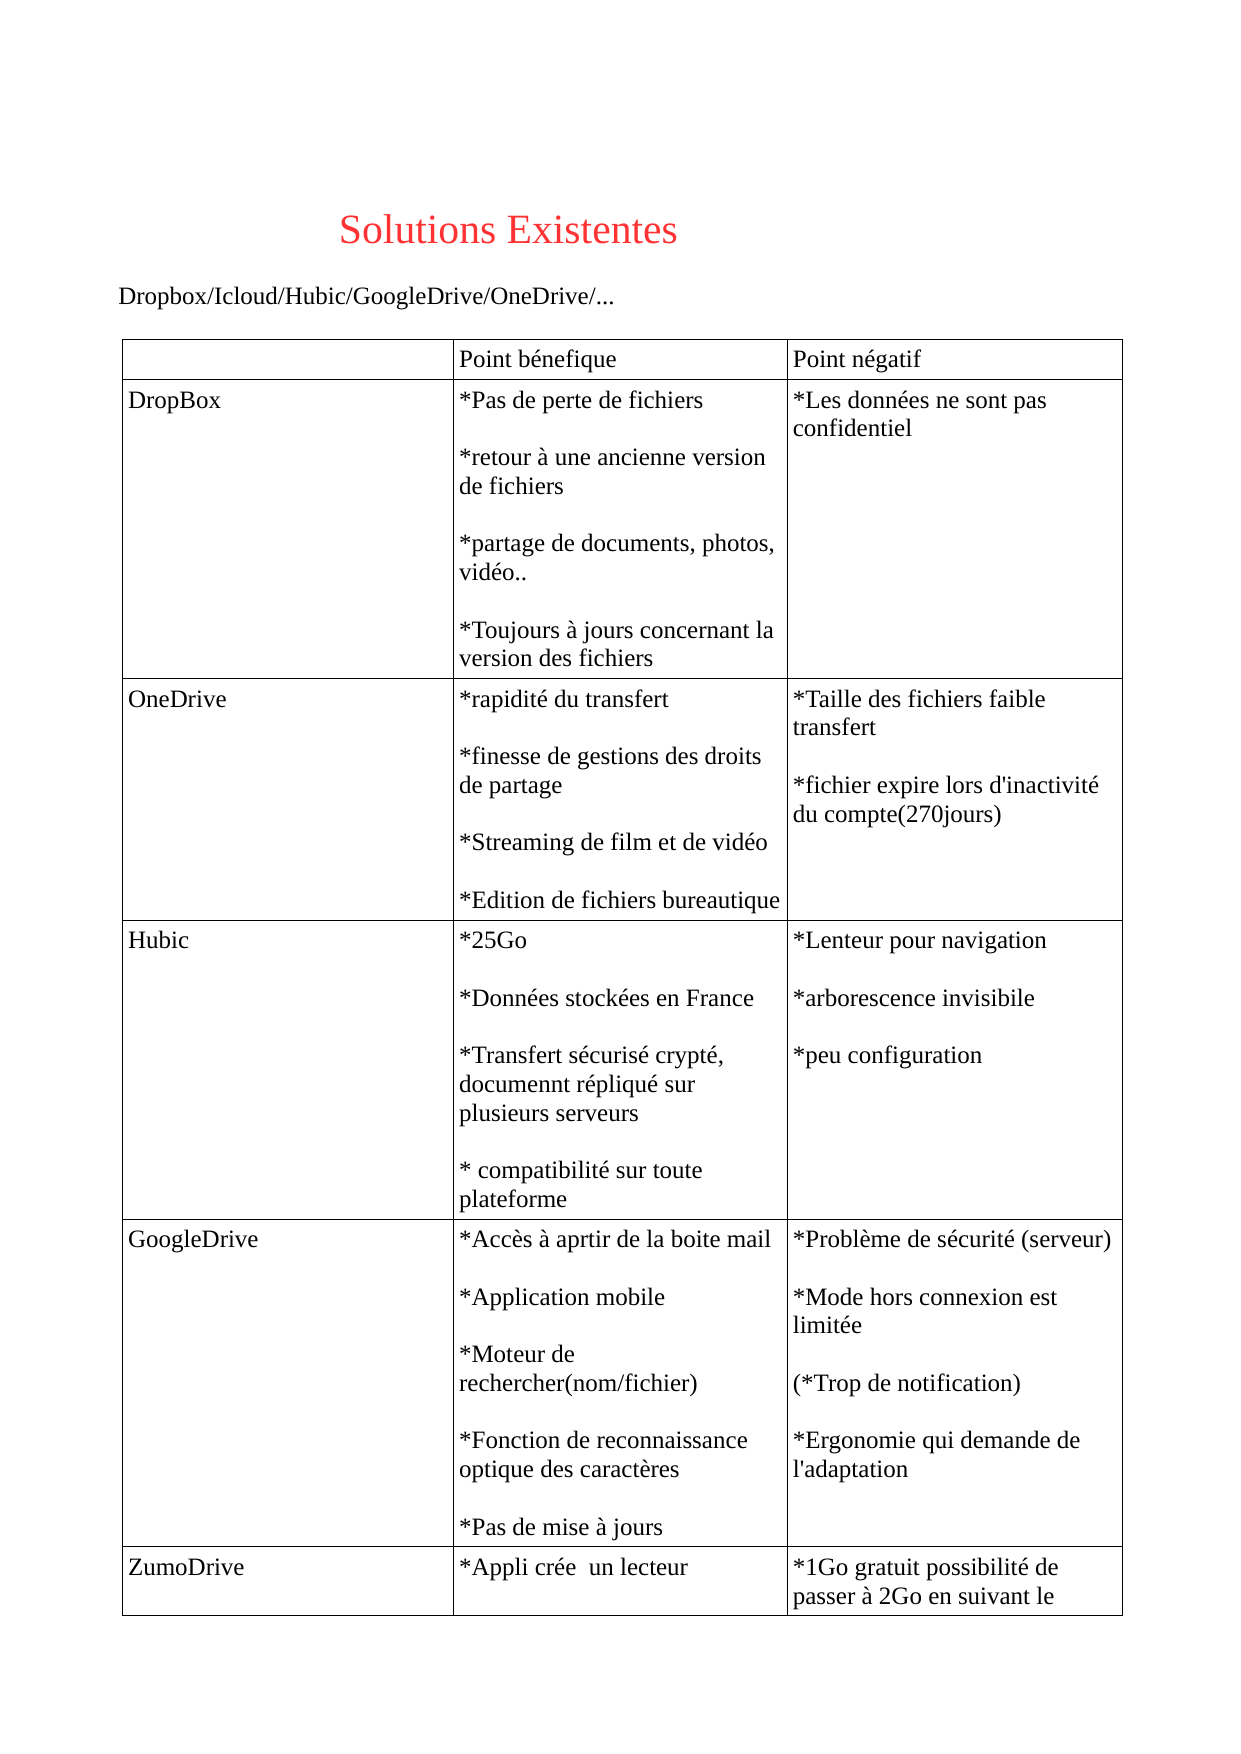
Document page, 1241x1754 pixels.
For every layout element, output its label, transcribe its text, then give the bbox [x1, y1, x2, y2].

table_cell *Taille des fichiers faible transfert *fichier expire lors d'inactivité du compte(270jours) [788, 679, 1122, 919]
table_cell *Pas de perte de fichiers *retour à une ancienne version de fichiers *partage de documents, photos, vidéo.. *Toujours à jours concernant la version des fichiers [454, 380, 787, 678]
table_cell *Les données ne sont pas confidentiel [788, 380, 1122, 678]
table_cell *rapidité du transfert *finesse de gestions des droits de partage *Streaming de film et de vidéo *Edition de fichiers bureautique [454, 679, 787, 919]
text Solutions Existentes [118, 204, 1122, 252]
table_cell *1Go gratuit possibilité de passer à 2Go en suivant le [788, 1547, 1122, 1615]
text Dropbox/Icloud/Hubic/GoogleDrive/OneDrive/... [118, 281, 1122, 310]
table_cell *25Go *Données stockées en France *Transfert sécurisé crypté, documennt répliqué sur plusieurs serveurs * compatibilité sur toute plateforme [454, 921, 787, 1218]
table_header Point bénefique [454, 340, 787, 379]
table_header [123, 340, 453, 379]
table_header Point négatif [788, 340, 1122, 379]
table_cell DropBox [123, 380, 453, 678]
table_cell *Appli crée un lecteur [454, 1547, 787, 1615]
table_cell OneDrive [123, 679, 453, 919]
table_cell Hubic [123, 921, 453, 1218]
table_cell *Problème de sécurité (serveur) *Mode hors connexion est limitée (*Trop de notification) *Ergonomie qui demande de l'adaptation [788, 1220, 1122, 1546]
table_cell GoogleDrive [123, 1220, 453, 1546]
table_cell *Lenteur pour navigation *arborescence invisibile *peu configuration [788, 921, 1122, 1218]
table_cell ZumoDrive [123, 1547, 453, 1615]
table_cell *Accès à aprtir de la boite mail *Application mobile *Moteur de rechercher(nom/fichier) *Fonction de reconnaissance optique des caractères *Pas de mise à jours [454, 1220, 787, 1546]
